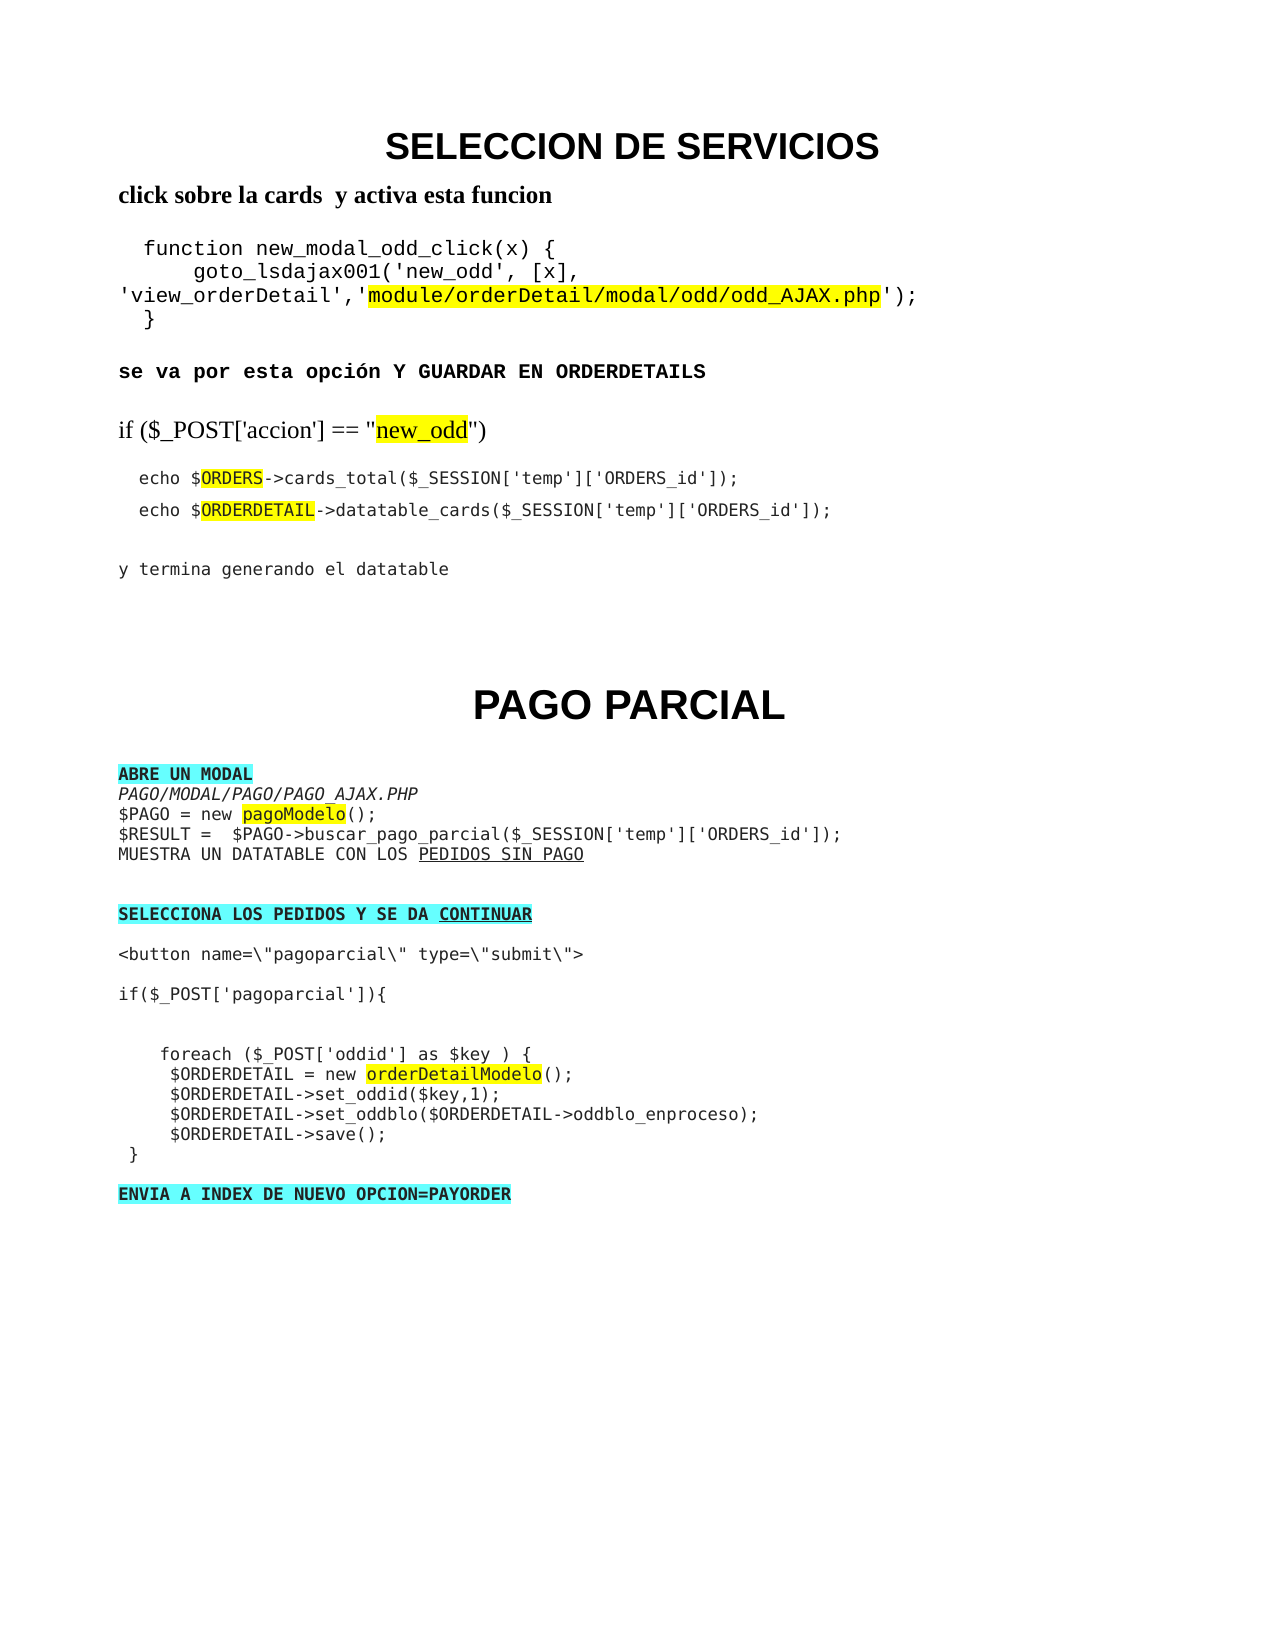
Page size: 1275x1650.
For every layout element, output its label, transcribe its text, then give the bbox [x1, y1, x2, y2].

text MUESTRA UN DATATABLE CON LOS PEDIDOS SIN PAGO [118, 844, 1157, 864]
text goto_lsdajax001('new_odd', [x], 'view_orderDetail','module/orderDetail/modal/odd/odd_AJAX.php'); [118, 261, 1157, 308]
text ABRE UN MODAL [118, 764, 1157, 784]
title PAGO PARCIAL [118, 664, 1157, 732]
text $ORDERDETAIL->set_oddid($key,1); [118, 1084, 1157, 1104]
text $ORDERDETAIL->set_oddblo($ORDERDETAIL->oddblo_enproceso); [118, 1104, 1157, 1124]
text $ORDERDETAIL->save(); [118, 1124, 1157, 1144]
text ENVIA A INDEX DE NUEVO OPCION=PAYORDER [118, 1184, 1157, 1204]
text } [118, 1144, 1157, 1164]
text foreach ($_POST['oddid'] as $key ) { [118, 1044, 1157, 1064]
text SELECCIONA LOS PEDIDOS Y SE DA CONTINUAR [118, 904, 1157, 924]
text echo $ORDERDETAIL->datatable_cards($_SESSION['temp']['ORDERS_id']); [118, 501, 1157, 521]
text click sobre la cards y activa esta funcion [118, 180, 1157, 209]
text y termina generando el datatable [118, 559, 1157, 579]
text } [118, 308, 1157, 332]
subtitle echo $ORDERS->cards_total($_SESSION['temp']['ORDERS_id']); [118, 468, 1157, 488]
text function new_modal_odd_click(x) { [118, 237, 1157, 261]
text $ORDERDETAIL = new orderDetailModelo(); [118, 1064, 1157, 1084]
text $PAGO = new pagoModelo(); [118, 804, 1157, 824]
text <button name=\"pagoparcial\" type=\"submit\"> [118, 944, 1157, 964]
text se va por esta opción Y GUARDAR EN ORDERDETAILS [118, 362, 1157, 385]
text if ($_POST['accion'] == "new_odd") [118, 415, 1157, 443]
text $RESULT = $PAGO->buscar_pago_parcial($_SESSION['temp']['ORDERS_id']); [118, 824, 1157, 844]
subtitle SELECCION DE SERVICIOS [118, 124, 1157, 167]
text if($_POST['pagoparcial']){ [118, 984, 1157, 1004]
text PAGO/MODAL/PAGO/PAGO_AJAX.PHP [118, 784, 1157, 804]
